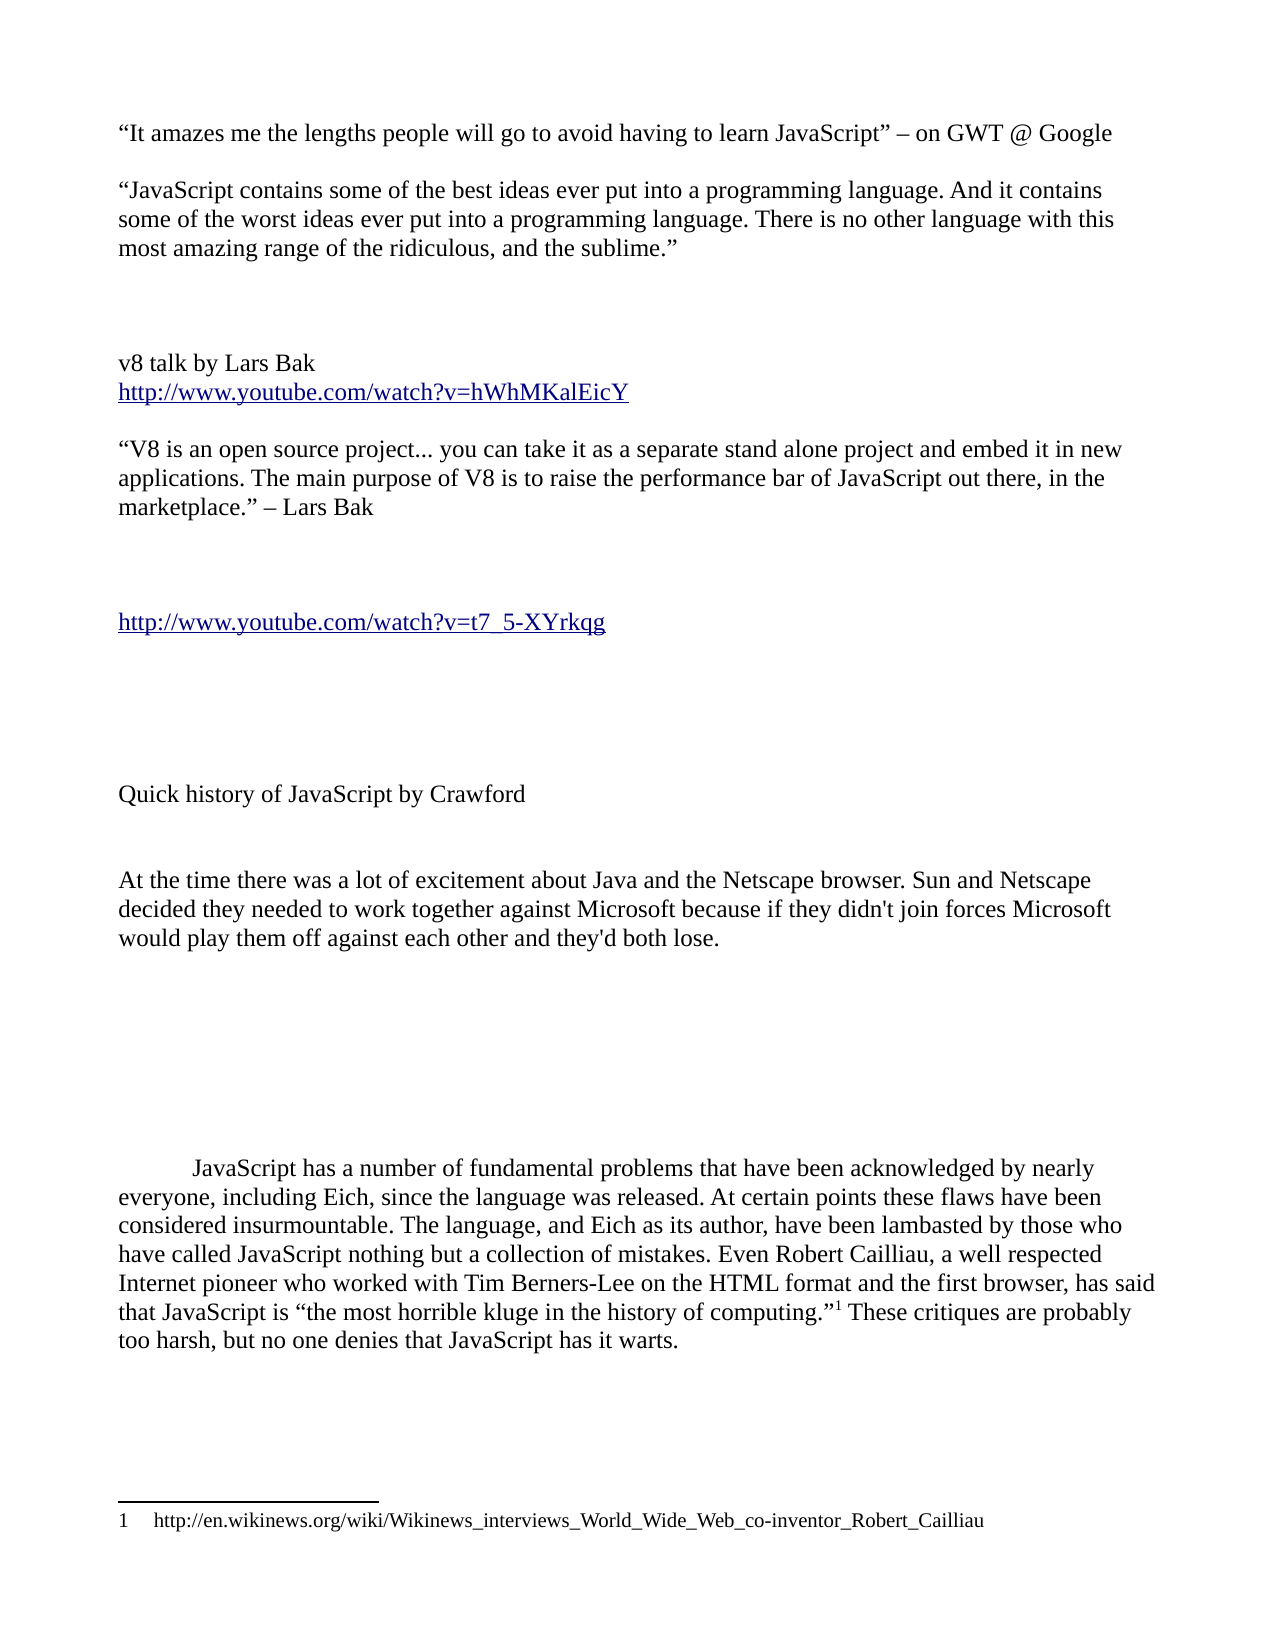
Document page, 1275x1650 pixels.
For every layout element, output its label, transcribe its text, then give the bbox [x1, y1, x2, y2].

text “V8 is an open source project... you can take it as a separate stand alone project and embed it in new applications. The main purpose of V8 is to raise the performance bar of JavaScript out there, in the marketplace.” – Lars Bak [118, 434, 1157, 521]
text At the time there was a lot of excitement about Java and the Netscape browser. Sun and Netscape decided they needed to work together against Microsoft because if they didn't join forces Microsoft would play them off against each other and they'd both lose. [118, 866, 1157, 952]
text “JavaScript contains some of the best ideas ever put into a programming language. And it contains some of the worst ideas ever put into a programming language. There is no other language with this most amazing range of the ridiculous, and the sublime.” [118, 176, 1157, 262]
text Quick history of JavaScript by Crawford [118, 779, 1157, 808]
text http://www.youtube.com/watch?v=t7_5-XYrkqg [118, 607, 1157, 636]
text http://www.youtube.com/watch?v=hWhMKalEicY [118, 377, 1157, 406]
text http://en.wikinews.org/wiki/Wikinews_interviews_World_Wide_Web_co-inventor_Robert_Cailliau [118, 1508, 1157, 1532]
text JavaScript has a number of fundamental problems that have been acknowledged by nearly everyone, including Eich, since the language was released. At certain points these flaws have been considered insurmountable. The language, and Eich as its author, have been lambasted by those who have called JavaScript nothing but a collection of mistakes. Even Robert Cailliau, a well respected Internet pioneer who worked with Tim Berners-Lee on the HTML format and the first browser, has said that JavaScript is “the most horrible kluge in the history of computing.” These critiques are probably too harsh, but no one denies that JavaScript has it warts. [118, 1153, 1157, 1354]
text “It amazes me the lengths people will go to avoid having to learn JavaScript” – on GWT @ Google [118, 118, 1157, 147]
text v8 talk by Lars Bak [118, 348, 1157, 377]
